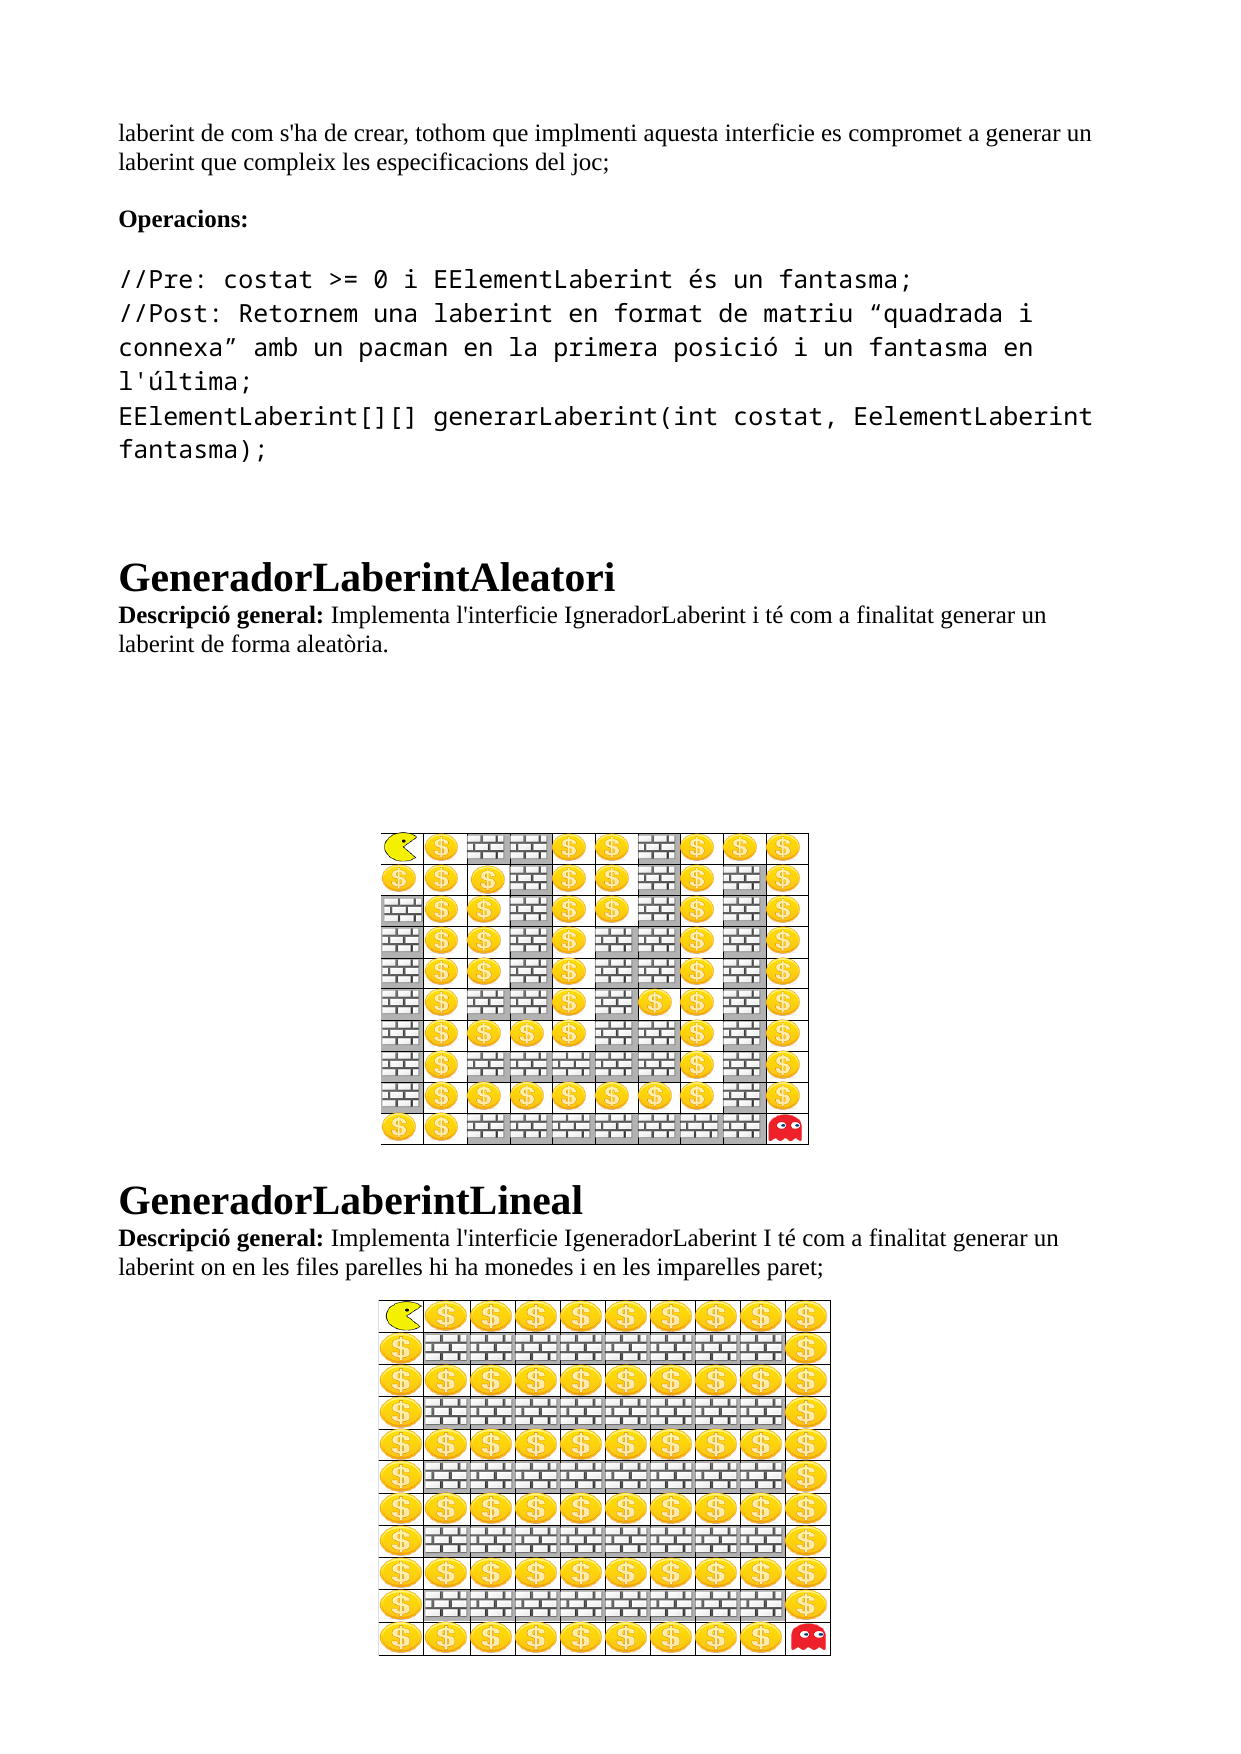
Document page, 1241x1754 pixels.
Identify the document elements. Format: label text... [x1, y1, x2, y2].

text Operacions: [118, 204, 1122, 233]
text EElementLaberint[][] generarLaberint(int costat, EelementLaberint fantasma); [118, 398, 1122, 466]
text //Pre: costat >= 0 i EElementLaberint és un fantasma; [118, 262, 1122, 296]
text GeneradorLaberintAleatori [118, 552, 1122, 600]
text Descripció general: Implementa l'interficie IgeneradorLaberint I té com a finalitat generar un laberint on en les files parelles hi ha monedes i en les imparelles paret; [118, 1223, 1122, 1281]
text laberint de com s'ha de crear, tothom que implmenti aquesta interficie es compromet a generar un laberint que compleix les especificacions del joc; [118, 118, 1122, 176]
text //Post: Retornem una laberint en format de matriu “quadrada i connexa” amb un pacman en la primera posició i un fantasma en l'última; [118, 296, 1122, 398]
text GeneradorLaberintLineal [118, 1175, 1122, 1223]
text Descripció general: Implementa l'interficie IgneradorLaberint i té com a finalitat generar un laberint de forma aleatòria. [118, 600, 1122, 658]
